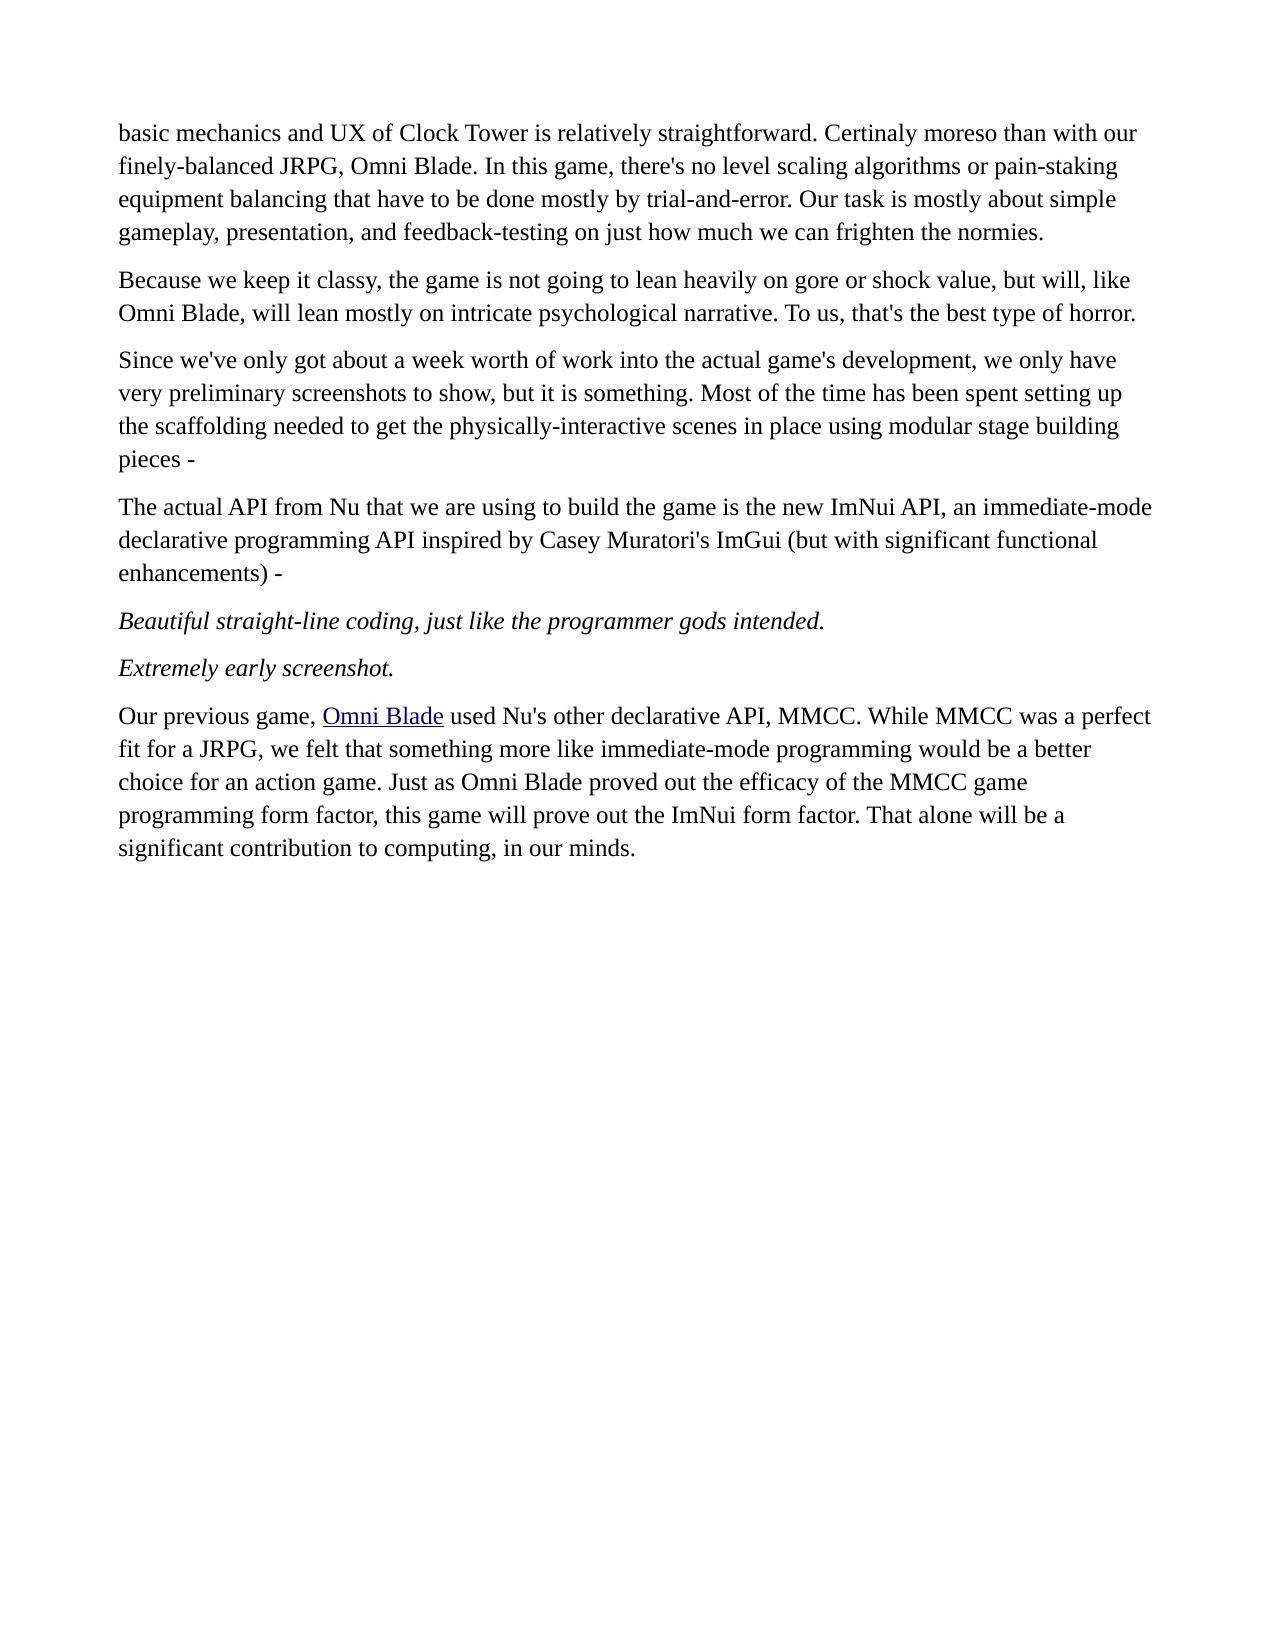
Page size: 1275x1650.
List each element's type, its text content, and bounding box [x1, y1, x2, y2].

text basic mechanics and UX of Clock Tower is relatively straightforward. Certinaly moreso than with our finely-balanced JRPG, Omni Blade. In this game, there's no level scaling algorithms or pain-staking equipment balancing that have to be done mostly by trial-and-error. Our task is mostly about simple gameplay, presentation, and feedback-testing on just how much we can frighten the normies. [118, 118, 1157, 246]
text The actual API from Nu that we are using to build the game is the new ImNui API, an immediate-mode declarative programming API inspired by Casey Muratori's ImGui (but with significant functional enhancements) - [118, 492, 1157, 587]
text Our previous game, Omni Blade used Nu's other declarative API, MMCC. While MMCC was a perfect fit for a JRPG, we felt that something more like immediate-mode programming would be a better choice for an action game. Just as Omni Blade proved out the efficacy of the MMCC game programming form factor, this game will prove out the ImNui form factor. That alone will be a significant contribution to computing, in our minds. [118, 701, 1157, 862]
text Beautiful straight-line coding, just like the programmer gods intended. [118, 606, 1157, 634]
text Since we've only got about a week worth of work into the actual game's development, we only have very preliminary screenshots to show, but it is something. Most of the time has been spent setting up the scaffolding needed to get the physically-interactive scenes in place using modular stage building pieces - [118, 345, 1157, 473]
text Because we keep it classy, the game is not going to lean heavily on gore or shock value, but will, like Omni Blade, will lean mostly on intricate psychological narrative. To us, that's the best type of horror. [118, 265, 1157, 327]
text Extremely early screenshot. [118, 653, 1157, 682]
